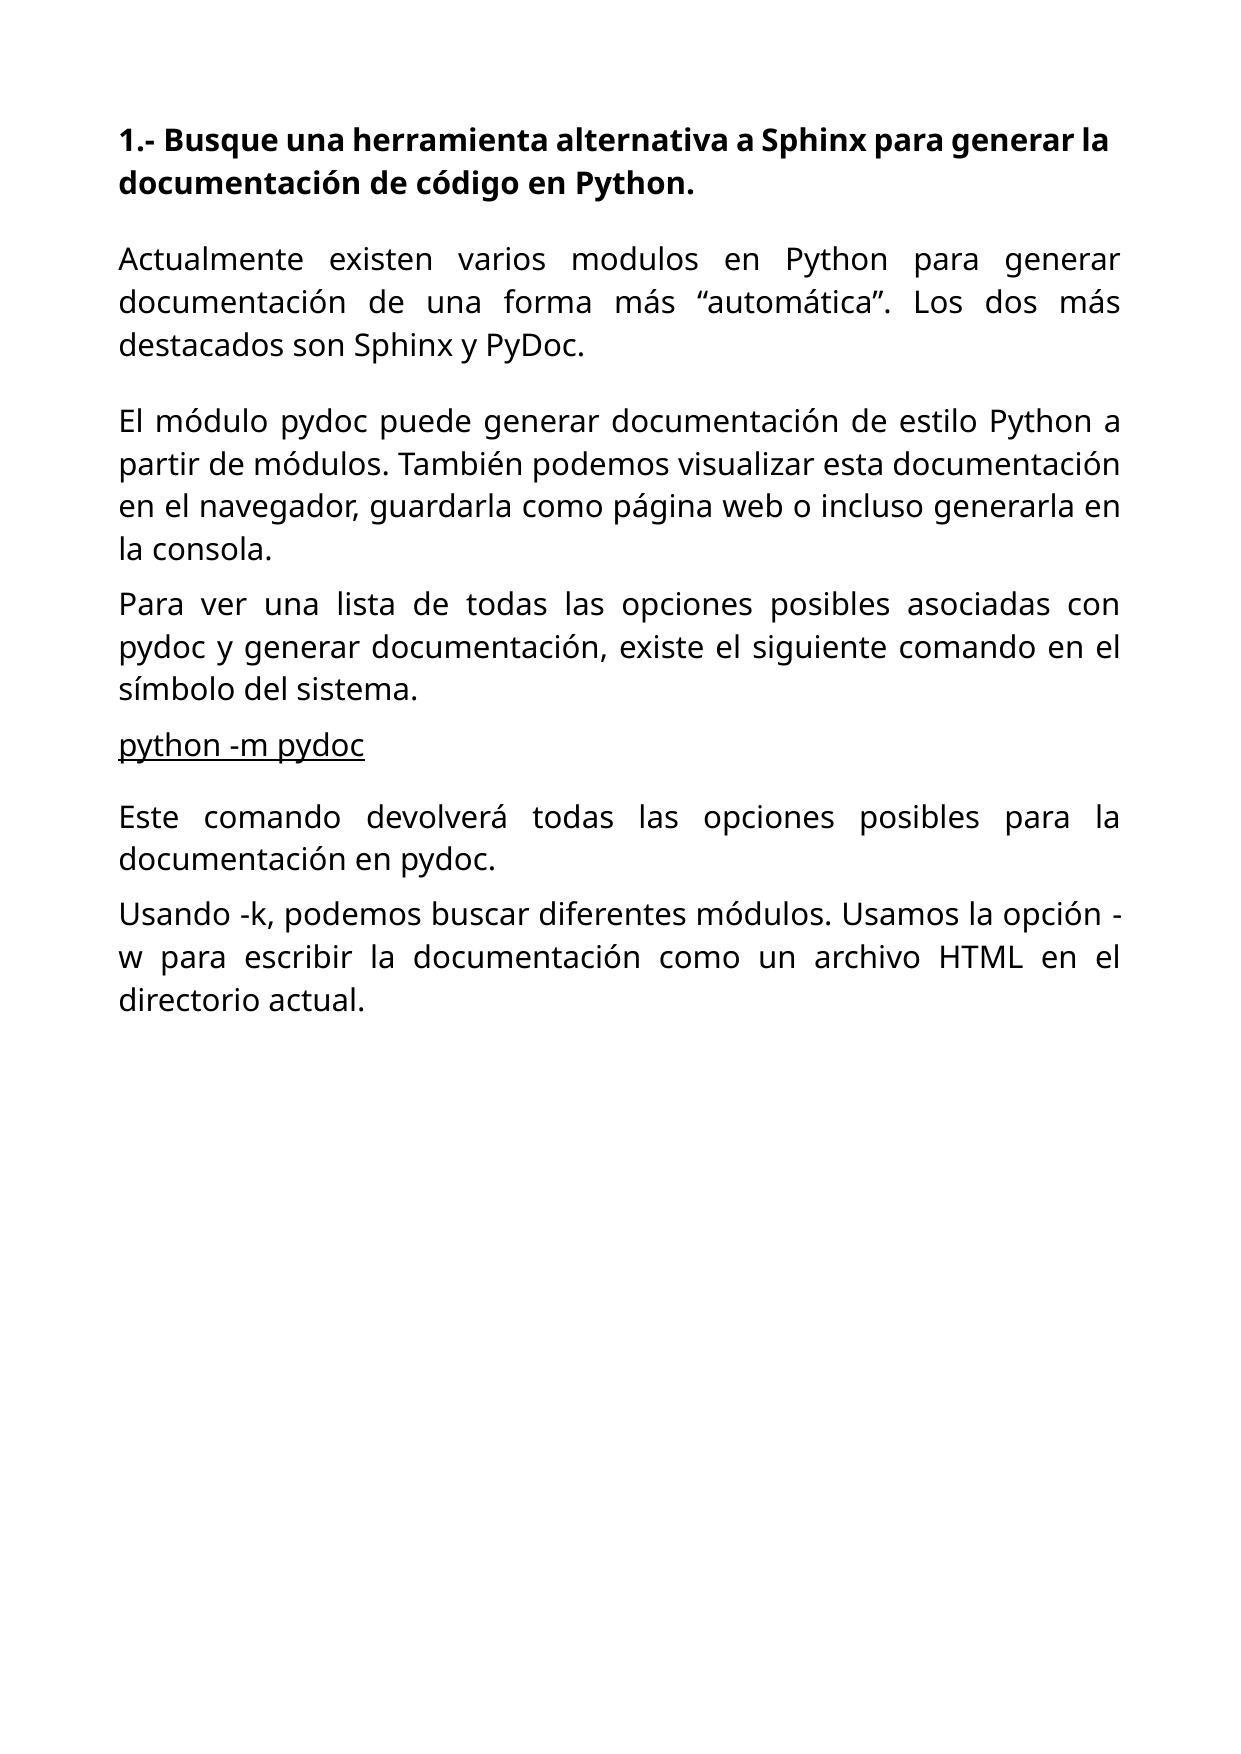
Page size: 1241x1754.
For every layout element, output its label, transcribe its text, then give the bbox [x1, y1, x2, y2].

text Este comando devolverá todas las opciones posibles para la documentación en pydoc. [118, 794, 1122, 880]
text El módulo pydoc puede generar documentación de estilo Python a partir de módulos. También podemos visualizar esta documentación en el navegador, guardarla como página web o incluso generarla en la consola. [118, 399, 1122, 570]
text Usando -k, podemos buscar diferentes módulos. Usamos la opción -w para escribir la documentación como un archivo HTML en el directorio actual. [118, 892, 1122, 1020]
text Actualmente existen varios modulos en Python para generar documentación de una forma más “automática”. Los dos más destacados son Sphinx y PyDoc. [118, 237, 1122, 365]
text 1.- Busque una herramienta alternativa a Sphinx para generar la documentación de código en Python. [118, 118, 1122, 203]
text Para ver una lista de todas las opciones posibles asociadas con pydoc y generar documentación, existe el siguiente comando en el símbolo del sistema. [118, 582, 1122, 710]
text python -m pydoc [118, 722, 1122, 765]
